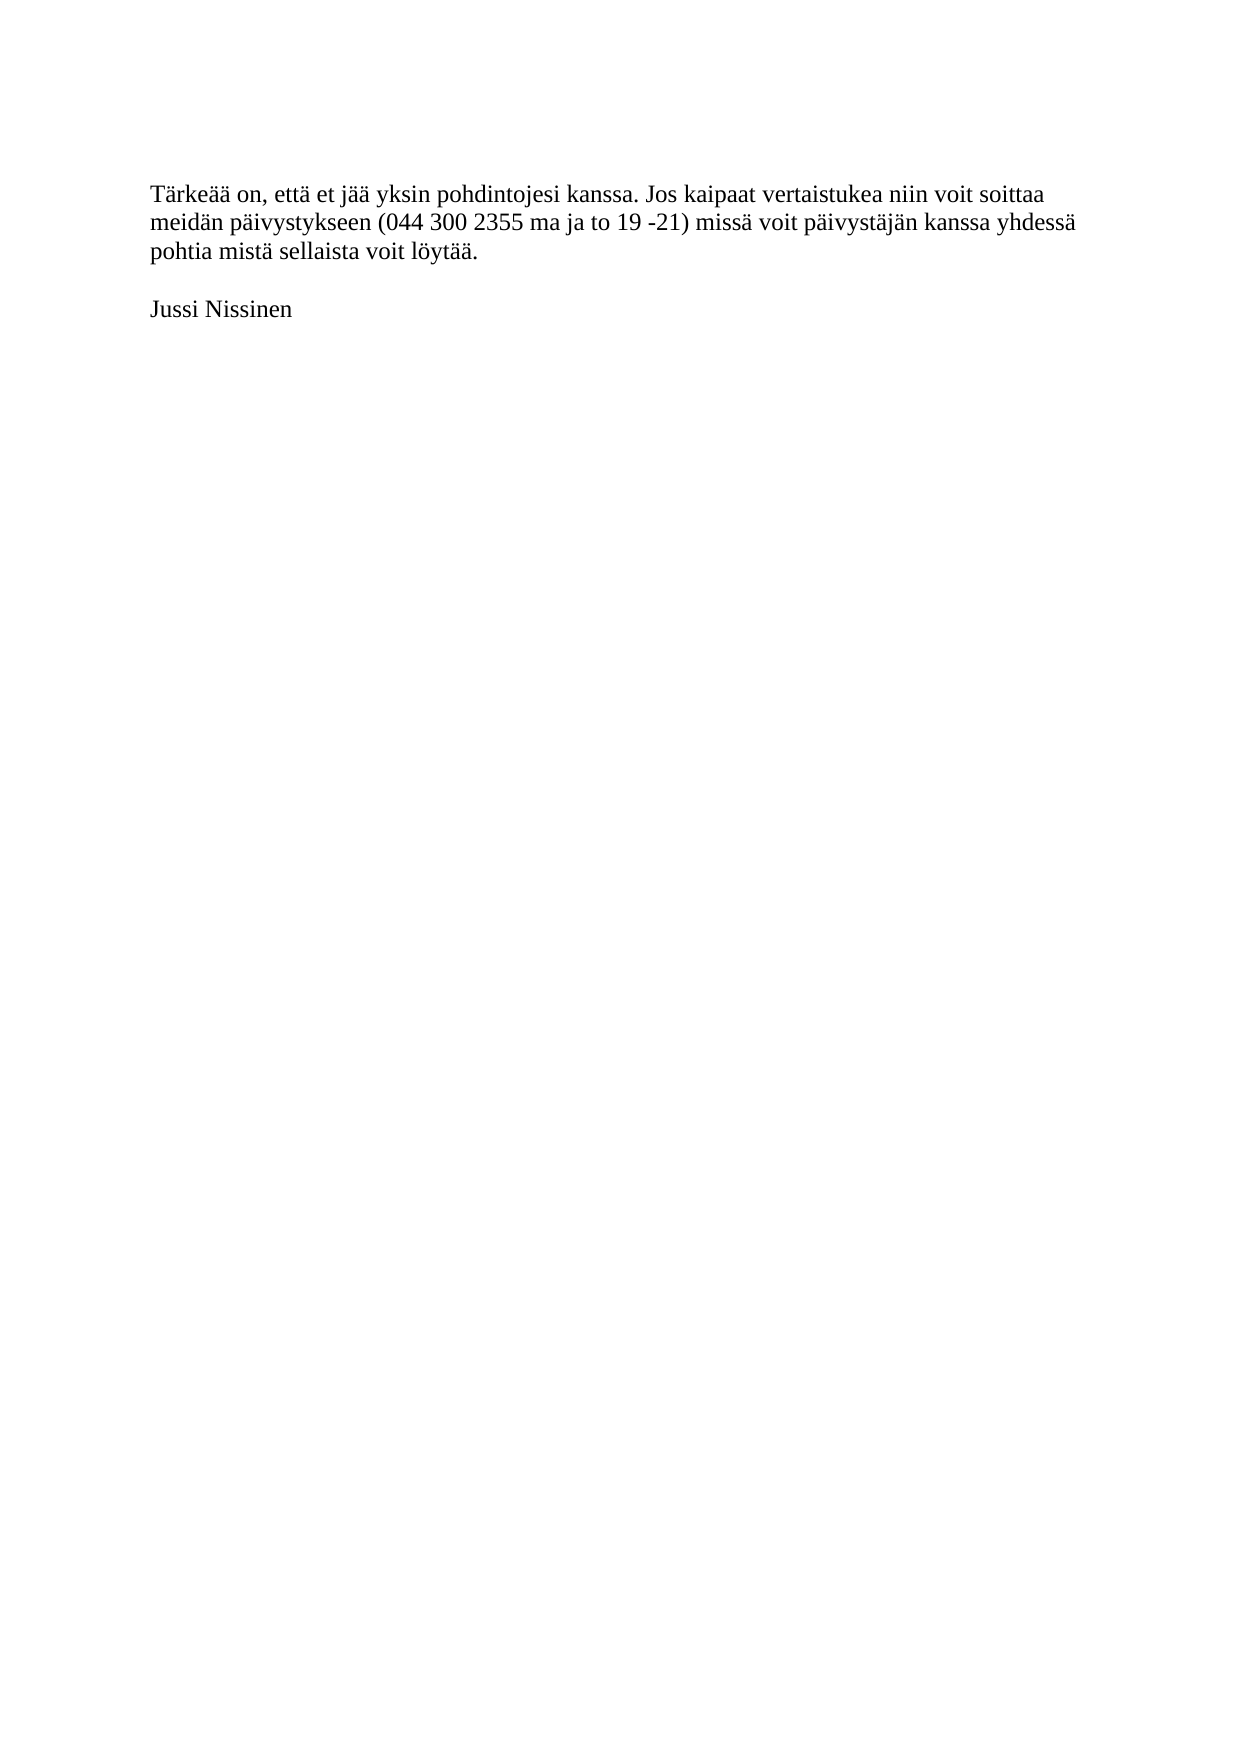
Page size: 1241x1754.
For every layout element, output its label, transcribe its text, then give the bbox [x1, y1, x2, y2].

text Tärkeää on, että et jää yksin pohdintojesi kanssa. Jos kaipaat vertaistukea niin voit soittaa meidän päivystykseen (044 300 2355 ma ja to 19 -21) missä voit päivystäjän kanssa yhdessä pohtia mistä sellaista voit löytää. Jussi Nissinen [150, 150, 1090, 322]
